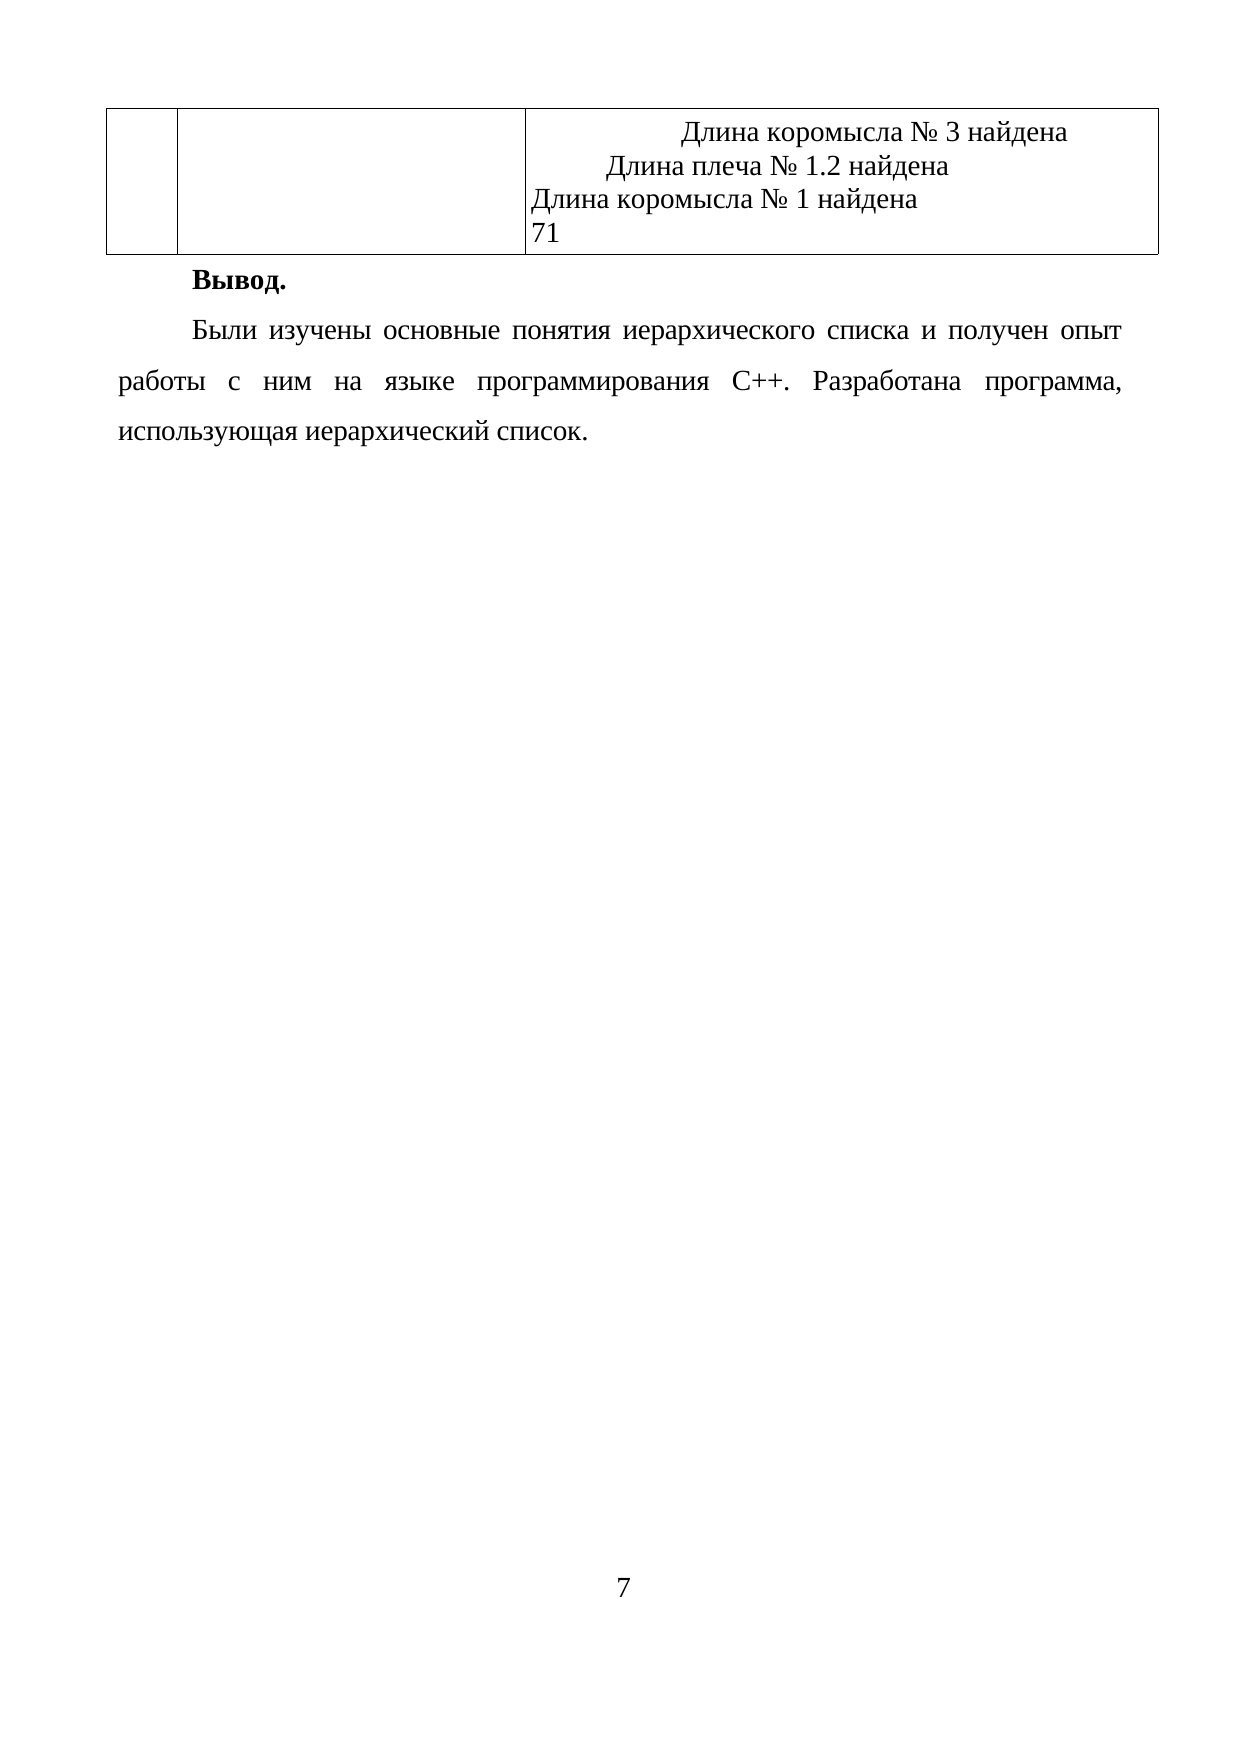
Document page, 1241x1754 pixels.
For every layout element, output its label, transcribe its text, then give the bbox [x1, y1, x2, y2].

subtitle Вывод. [192, 262, 1140, 295]
text Были изучены основные понятия иерархического списка и получен опыт работы с ним на языке программирования С++. Разработана программа, использующая иерархический список. [118, 312, 1122, 447]
table_cell [107, 109, 177, 254]
table_cell [178, 109, 525, 254]
table_cell Длина коромысла № 3 найдена Длина плеча № 1.2 найдена Длина коромысла № 1 найдена 71 [526, 109, 1158, 254]
